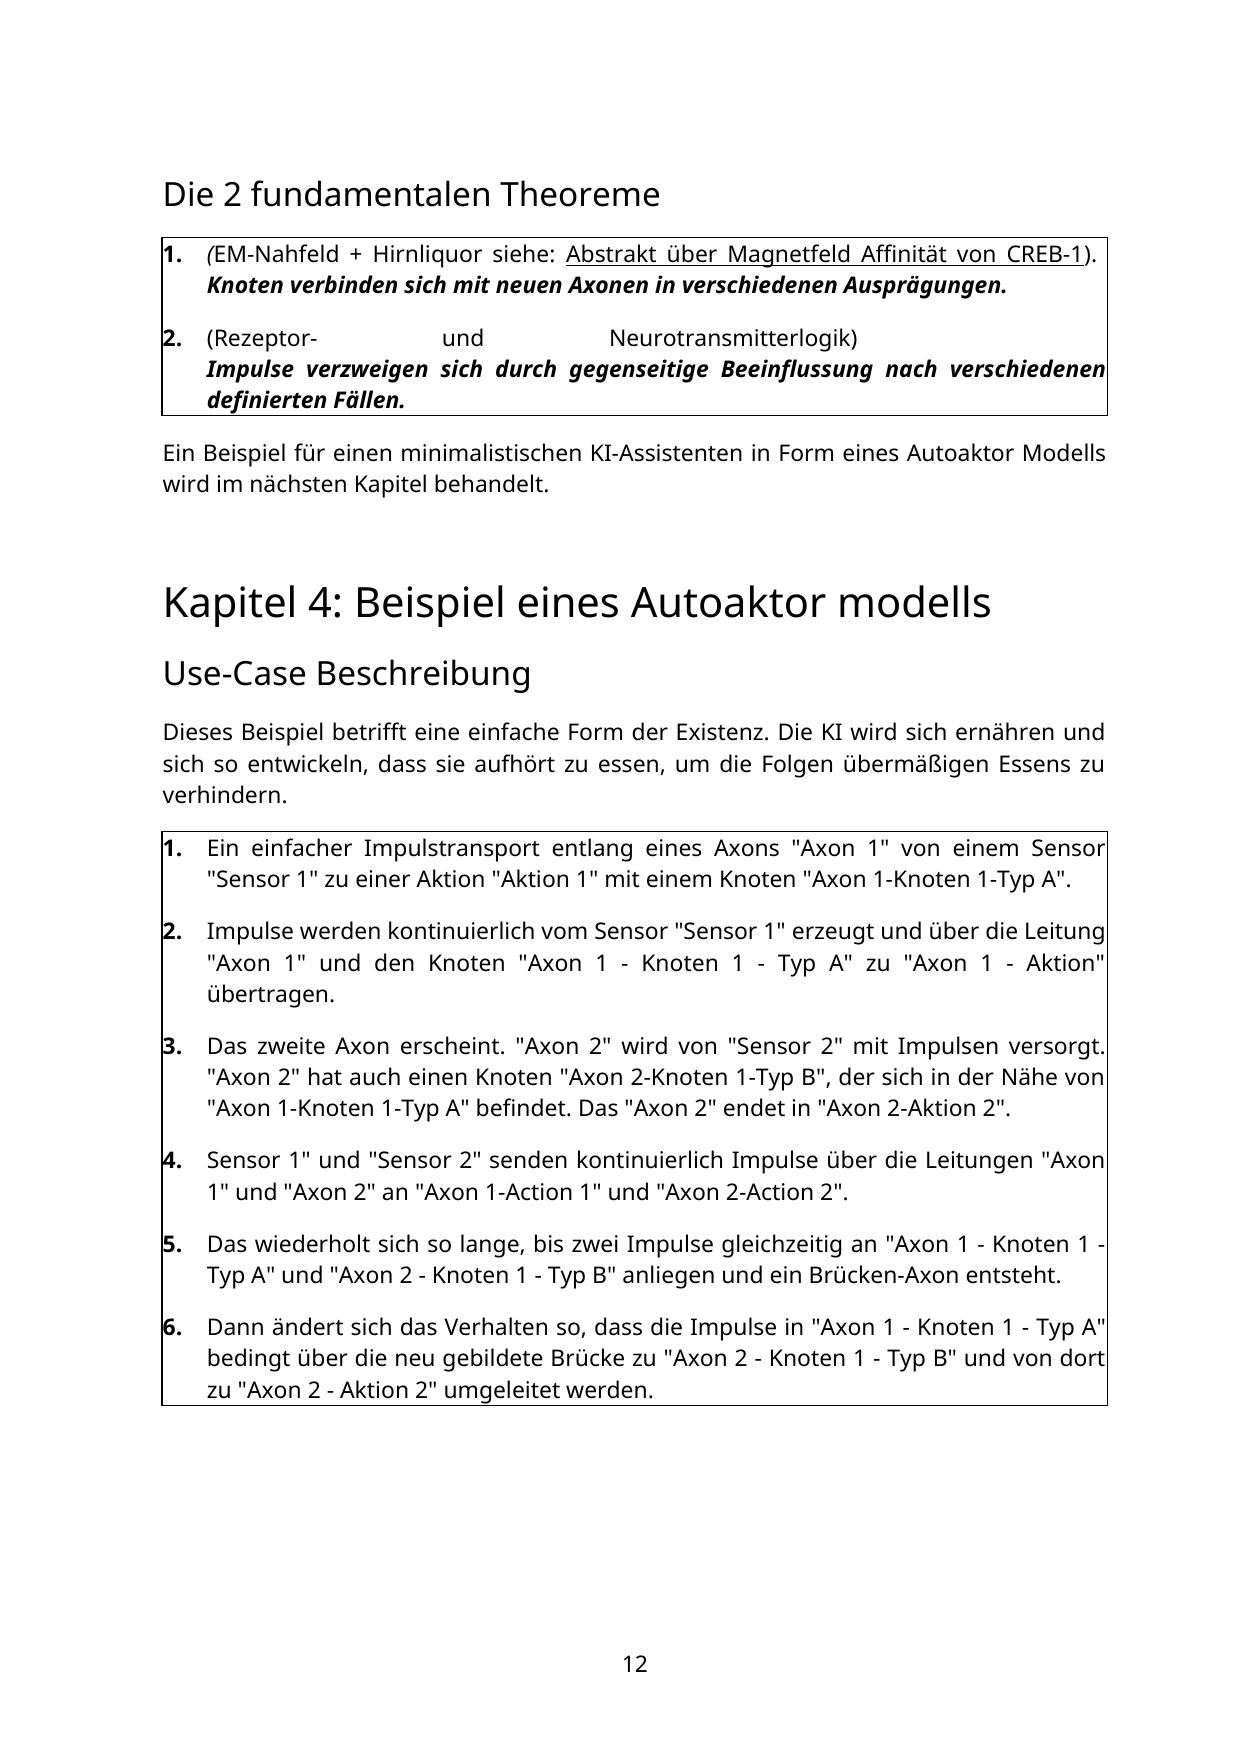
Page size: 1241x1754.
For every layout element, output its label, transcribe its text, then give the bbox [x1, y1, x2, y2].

text Dieses Beispiel betrifft eine einfache Form der Existenz. Die KI wird sich ernähren und sich so entwickeln, dass sie aufhört zu essen, um die Folgen übermäßigen Essens zu verhindern. [162, 716, 1107, 810]
subtitle Die 2 fundamentalen Theoreme [162, 171, 1090, 216]
list Sensor 1" und "Sensor 2" senden kontinuierlich Impulse über die Leitungen "Axon 1" und "Axon 2" an "Axon 1-Action 1" und "Axon 2-Action 2". [163, 1143, 1107, 1207]
list Das wiederholt sich so lange, bis zwei Impulse gleichzeitig an "Axon 1 - Knoten 1 - Typ A" und "Axon 2 - Knoten 1 - Typ B" anliegen und ein Brücken-Axon entsteht. [163, 1227, 1107, 1290]
list Dann ändert sich das Verhalten so, dass die Impulse in "Axon 1 - Knoten 1 - Typ A" bedingt über die neu gebildete Brücke zu "Axon 2 - Knoten 1 - Typ B" und von dort zu "Axon 2 - Aktion 2" umgeleitet werden. [163, 1310, 1107, 1405]
list Impulse werden kontinuierlich vom Sensor "Sensor 1" erzeugt und über die Leitung "Axon 1" und den Knoten "Axon 1 - Knoten 1 - Typ A" zu "Axon 1 - Aktion" übertragen. [163, 914, 1107, 1009]
text Ein Beispiel für einen minimalistischen KI-Assistenten in Form eines Autoaktor Modells wird im nächsten Kapitel behandelt. [162, 437, 1107, 499]
subtitle Kapitel 4: Beispiel eines Autoaktor modells [162, 572, 1090, 629]
list (Rezeptor- und Neurotransmitterlogik) Impulse verzweigen sich durch gegenseitige Beeinflussung nach verschiedenen definierten Fällen. [163, 320, 1107, 415]
subtitle Use-Case Beschreibung [162, 650, 1090, 696]
list Das zweite Axon erscheint. "Axon 2" wird von "Sensor 2" mit Impulsen versorgt. "Axon 2" hat auch einen Knoten "Axon 2-Knoten 1-Typ B", der sich in der Nähe von "Axon 1-Knoten 1-Typ A" befindet. Das "Axon 2" endet in "Axon 2-Aktion 2". [163, 1029, 1107, 1124]
list Ein einfacher Impulstransport entlang eines Axons "Axon 1" von einem Sensor "Sensor 1" zu einer Aktion "Aktion 1" mit einem Knoten "Axon 1-Knoten 1-Typ A". [163, 832, 1107, 894]
list (EM-Nahfeld + Hirnliquor siehe: Abstrakt über Magnetfeld Affinität von CREB-1). Knoten verbinden sich mit neuen Axonen in verschiedenen Ausprägungen. [163, 238, 1107, 301]
